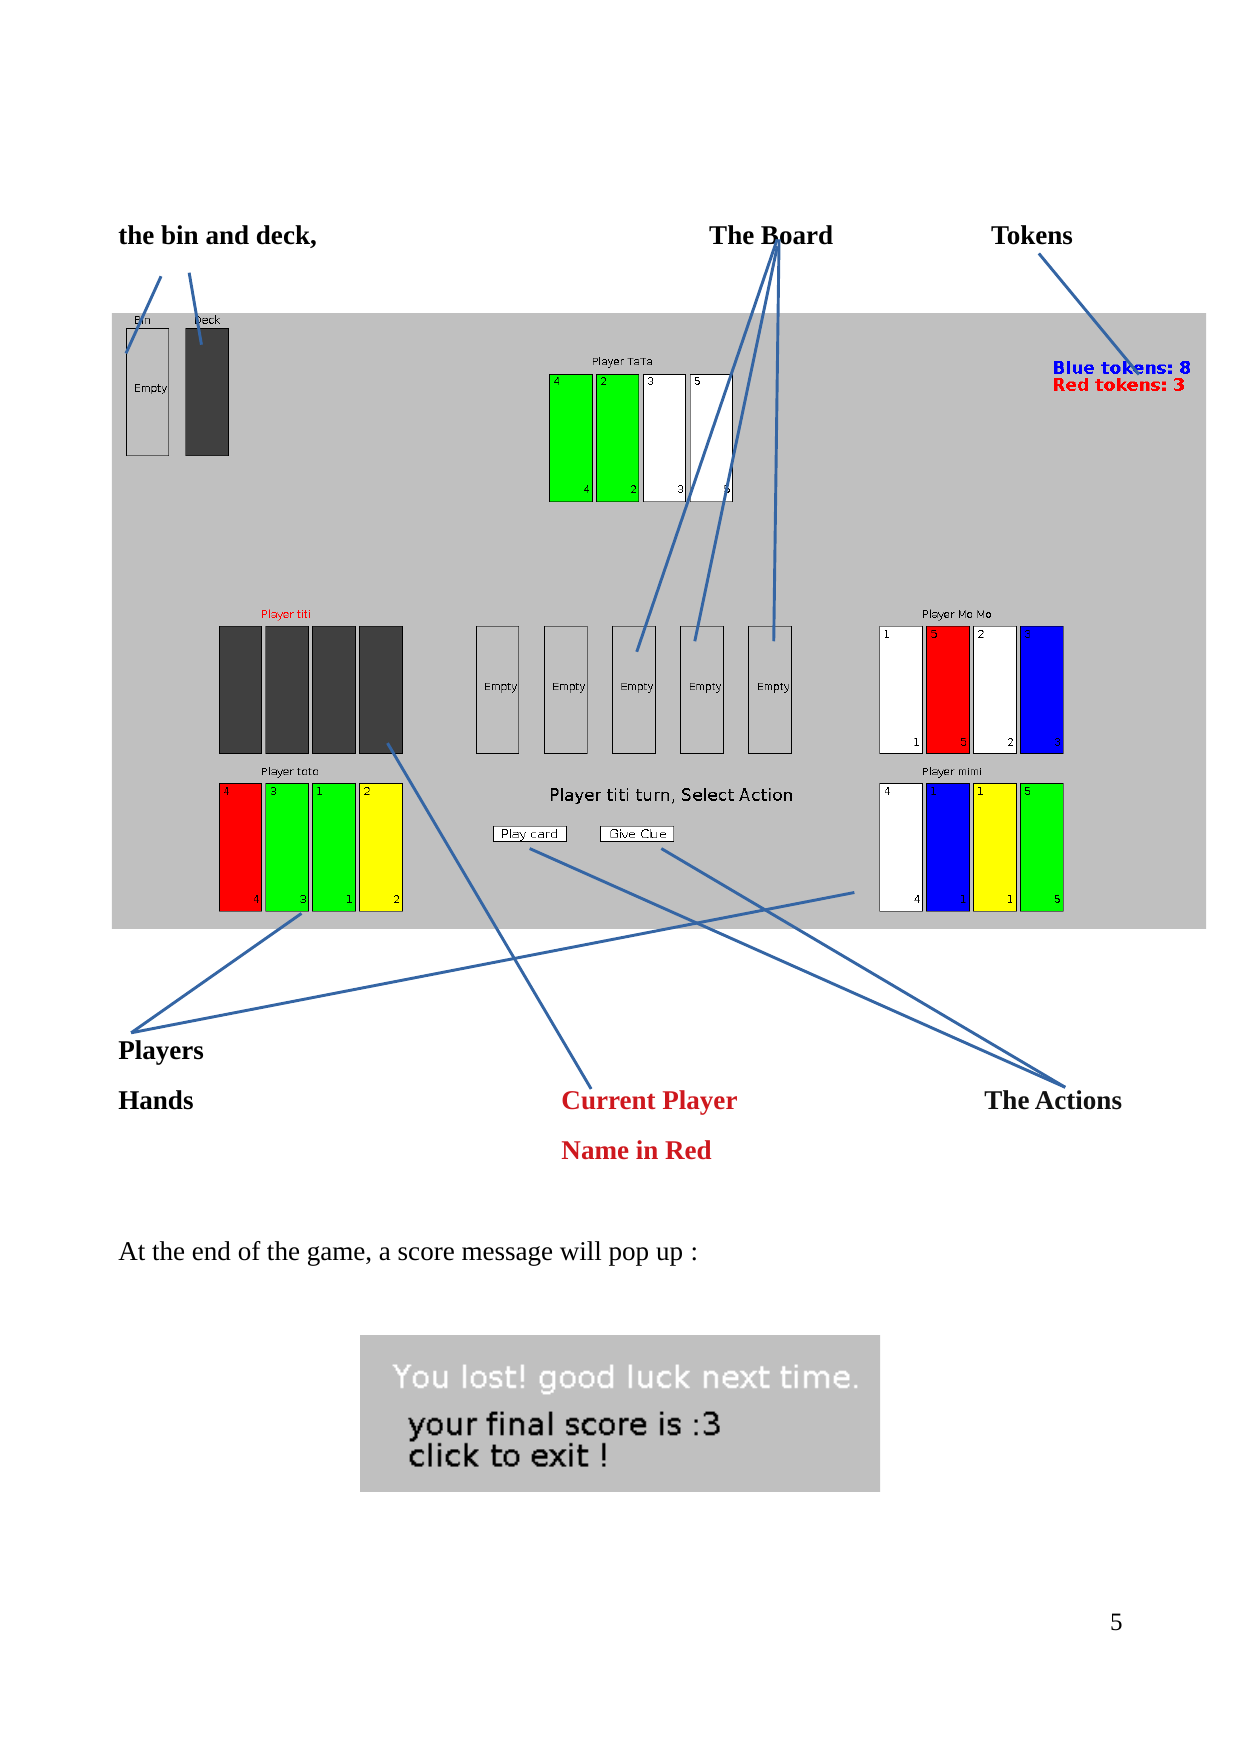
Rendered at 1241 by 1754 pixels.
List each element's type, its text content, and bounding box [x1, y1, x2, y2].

text [952, 1034, 1022, 1065]
text Hands Current Player The Actions [118, 1084, 1122, 1115]
text [562, 1034, 1009, 1065]
picture [360, 1335, 881, 1492]
text At the end of the game, a score message will pop up : [118, 1235, 1122, 1266]
picture [705, 912, 792, 929]
picture [111, 313, 1207, 929]
picture [680, 925, 704, 929]
text the bin and deck, The Board Tokens [118, 219, 1122, 250]
text [980, 1034, 1122, 1065]
text Name in Red [118, 1134, 1122, 1166]
text Players [118, 1034, 574, 1065]
